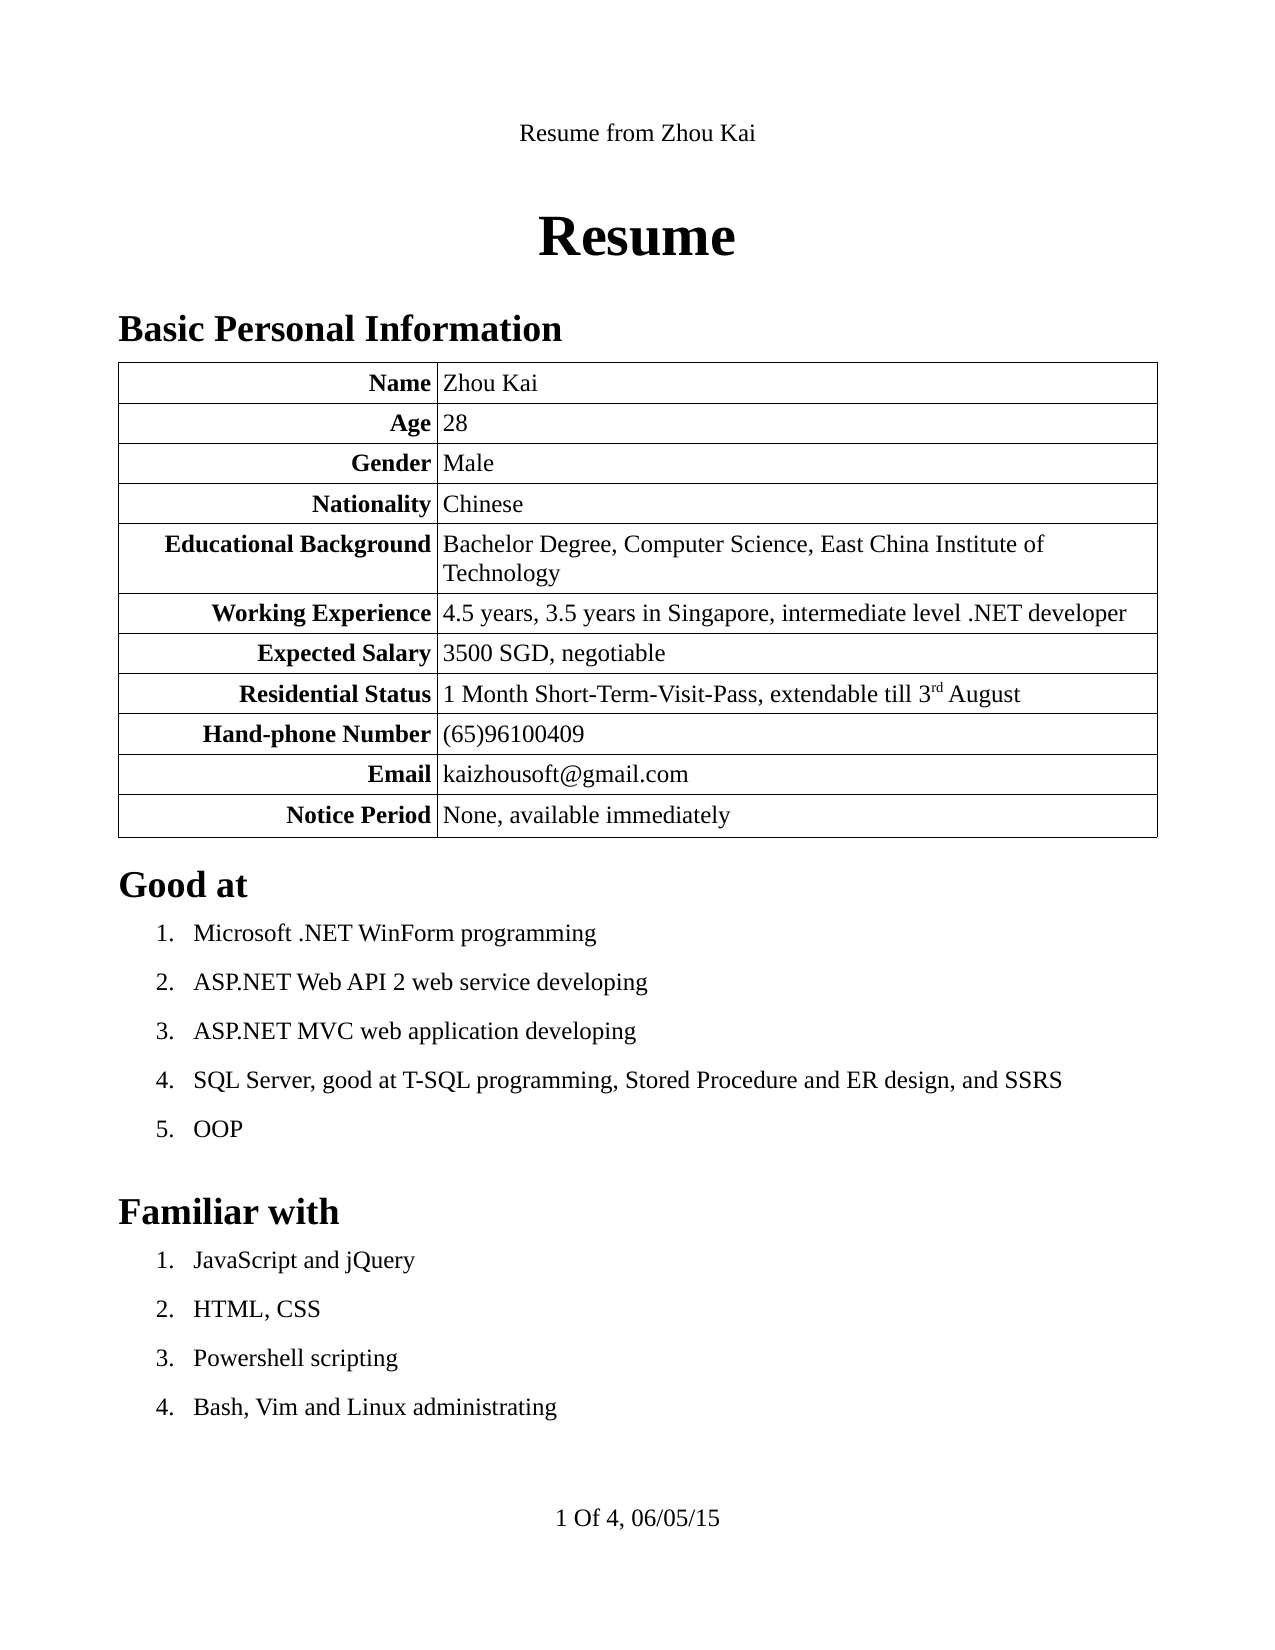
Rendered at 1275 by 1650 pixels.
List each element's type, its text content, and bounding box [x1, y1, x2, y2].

subtitle Familiar with [118, 1189, 1157, 1232]
table_cell kaizhousoft@gmail.com [438, 755, 1157, 794]
table_cell Email [119, 755, 437, 794]
table_cell 1 Month Short-Term-Visit-Pass, extendable till 3rd August [438, 674, 1157, 713]
table_cell Educational Background [119, 524, 437, 592]
table_cell Expected Salary [119, 634, 437, 673]
title Resume [118, 201, 1157, 268]
subtitle Good at [118, 862, 1157, 906]
table_cell Chinese [438, 484, 1157, 523]
table_cell (65)96100409 [438, 714, 1157, 754]
list Bash, Vim and Linux administrating [156, 1392, 1157, 1421]
list OOP [156, 1114, 1157, 1143]
list Microsoft .NET WinForm programming [156, 918, 1157, 947]
list SQL Server, good at T-SQL programming, Stored Procedure and ER design, and SSRS [156, 1066, 1157, 1094]
table_cell Male [438, 444, 1157, 483]
list HTML, CSS [156, 1294, 1157, 1323]
list JavaScript and jQuery [156, 1245, 1157, 1273]
table_header Zhou Kai [438, 363, 1157, 402]
subtitle Basic Personal Information [118, 306, 1157, 349]
table_cell Hand-phone Number [119, 714, 437, 754]
table_cell Residential Status [119, 674, 437, 713]
list ASP.NET Web API 2 web service developing [156, 967, 1157, 996]
list Powershell scripting [156, 1343, 1157, 1372]
table_cell Working Experience [119, 594, 437, 633]
table_cell 3500 SGD, negotiable [438, 634, 1157, 673]
table_header Name [119, 363, 437, 402]
list ASP.NET MVC web application developing [156, 1016, 1157, 1045]
table_cell None, available immediately [438, 795, 1157, 837]
table_cell Age [119, 404, 437, 443]
table_cell Bachelor Degree, Computer Science, East China Institute of Technology [438, 524, 1157, 592]
table_cell 4.5 years, 3.5 years in Singapore, intermediate level .NET developer [438, 594, 1157, 633]
table_cell 28 [438, 404, 1157, 443]
table_cell Notice Period [119, 795, 437, 837]
table_cell Nationality [119, 484, 437, 523]
table_cell Gender [119, 444, 437, 483]
